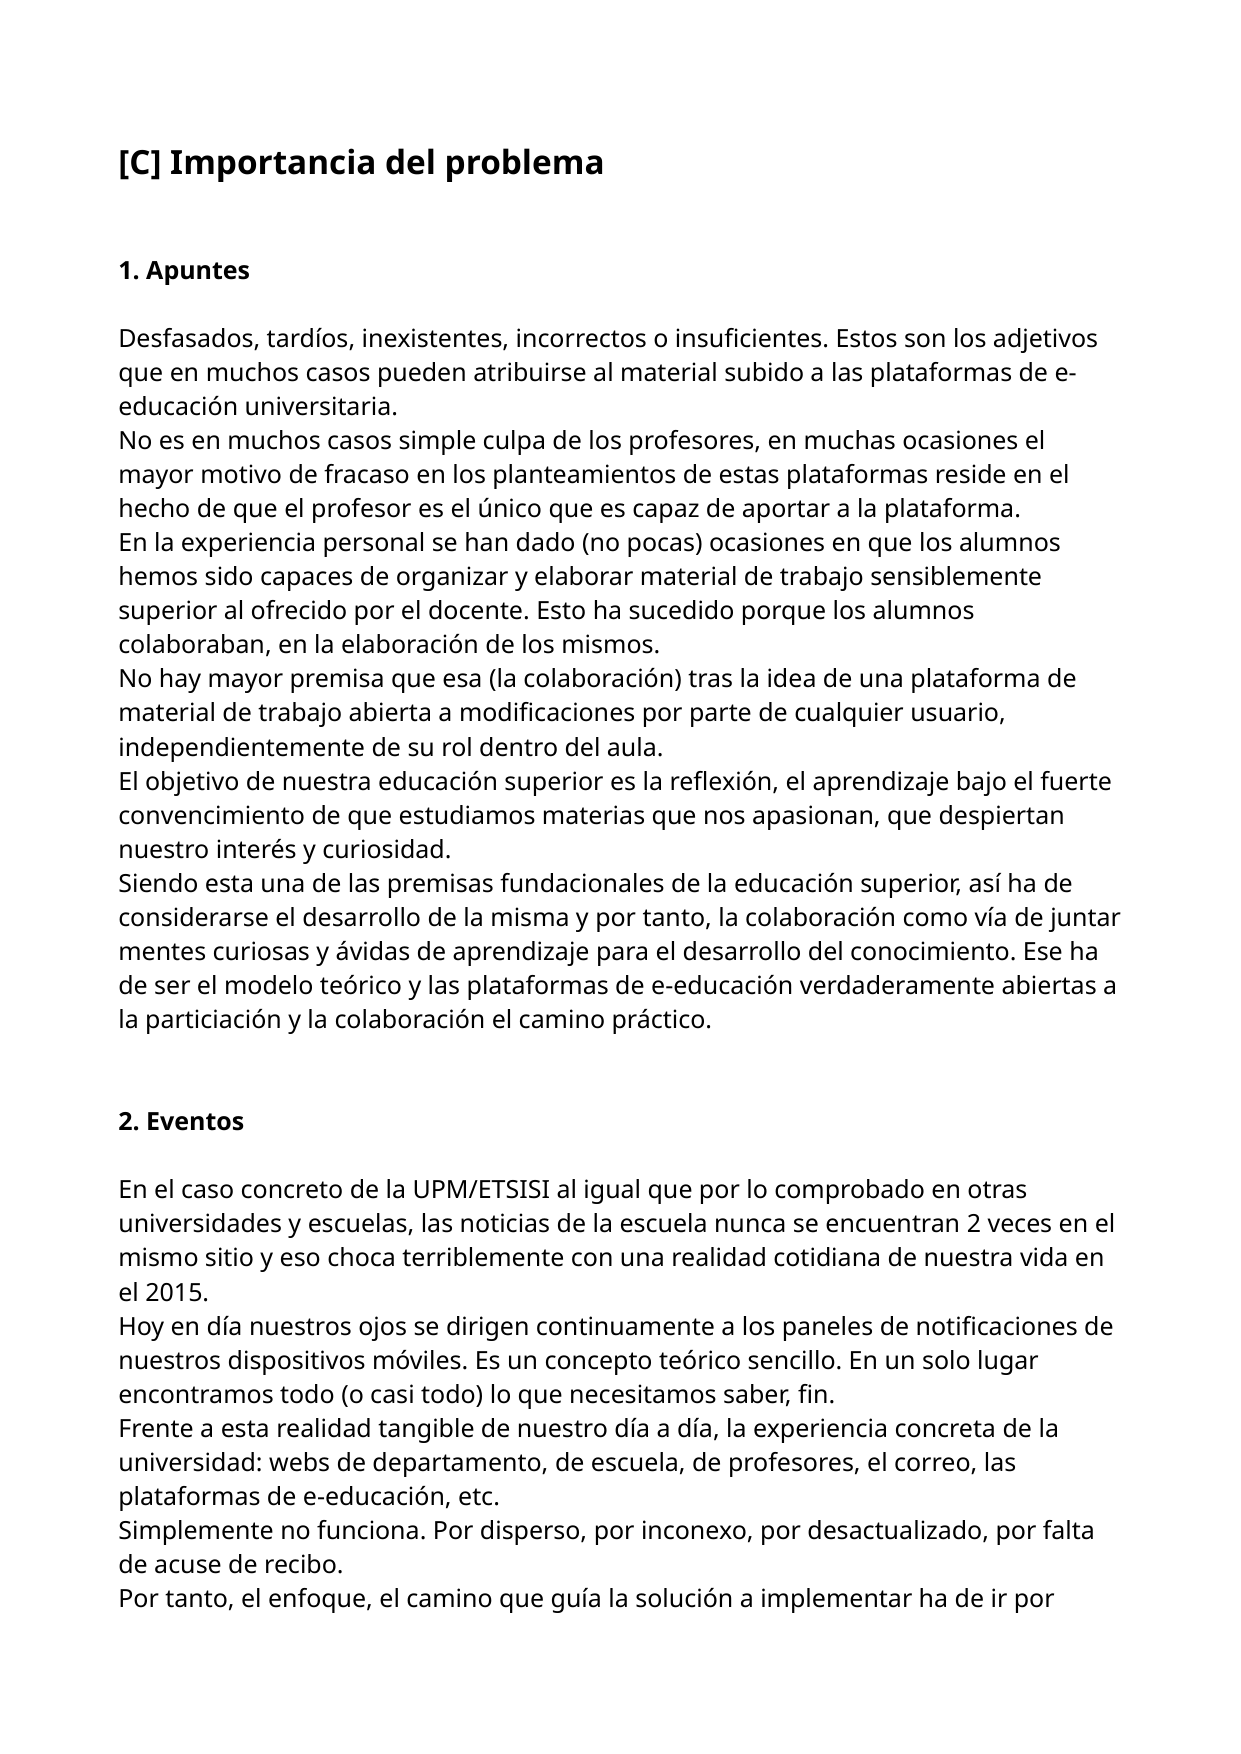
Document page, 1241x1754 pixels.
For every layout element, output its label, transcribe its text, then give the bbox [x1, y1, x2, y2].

text El objetivo de nuestra educación superior es la reflexión, el aprendizaje bajo el fuerte convencimiento de que estudiamos materias que nos apasionan, que despiertan nuestro interés y curiosidad. [118, 763, 1122, 865]
text Por tanto, el enfoque, el camino que guía la solución a implementar ha de ir por [118, 1581, 1122, 1615]
text En la experiencia personal se han dado (no pocas) ocasiones en que los alumnos hemos sido capaces de organizar y elaborar material de trabajo sensiblemente superior al ofrecido por el docente. Esto ha sucedido porque los alumnos colaboraban, en la elaboración de los mismos. [118, 525, 1122, 661]
text Siendo esta una de las premisas fundacionales de la educación superior, así ha de considerarse el desarrollo de la misma y por tanto, la colaboración como vía de juntar mentes curiosas y ávidas de aprendizaje para el desarrollo del conocimiento. Ese ha de ser el modelo teórico y las plataformas de e-educación verdaderamente abiertas a la particiación y la colaboración el camino práctico. [118, 865, 1122, 1036]
text Desfasados, tardíos, inexistentes, incorrectos o insuficientes. Estos son los adjetivos que en muchos casos pueden atribuirse al material subido a las plataformas de e-educación universitaria. [118, 320, 1122, 423]
text 1. Apuntes [118, 252, 1122, 286]
text No es en muchos casos simple culpa de los profesores, en muchas ocasiones el mayor motivo de fracaso en los planteamientos de estas plataformas reside en el hecho de que el profesor es el único que es capaz de aportar a la plataforma. [118, 423, 1122, 525]
text No hay mayor premisa que esa (la colaboración) tras la idea de una plataforma de material de trabajo abierta a modificaciones por parte de cualquier usuario, independientemente de su rol dentro del aula. [118, 661, 1122, 763]
text En el caso concreto de la UPM/ETSISI al igual que por lo comprobado en otras universidades y escuelas, las noticias de la escuela nunca se encuentran 2 veces en el mismo sitio y eso choca terriblemente con una realidad cotidiana de nuestra vida en el 2015. [118, 1172, 1122, 1308]
text Hoy en día nuestros ojos se dirigen continuamente a los paneles de notificaciones de nuestros dispositivos móviles. Es un concepto teórico sencillo. En un solo lugar encontramos todo (o casi todo) lo que necesitamos saber, fin. [118, 1308, 1122, 1410]
subtitle [C] Importancia del problema [118, 139, 1122, 184]
text 2. Eventos [118, 1104, 1122, 1138]
text Simplemente no funciona. Por disperso, por inconexo, por desactualizado, por falta de acuse de recibo. [118, 1513, 1122, 1581]
text Frente a esta realidad tangible de nuestro día a día, la experiencia concreta de la universidad: webs de departamento, de escuela, de profesores, el correo, las plataformas de e-educación, etc. [118, 1410, 1122, 1513]
